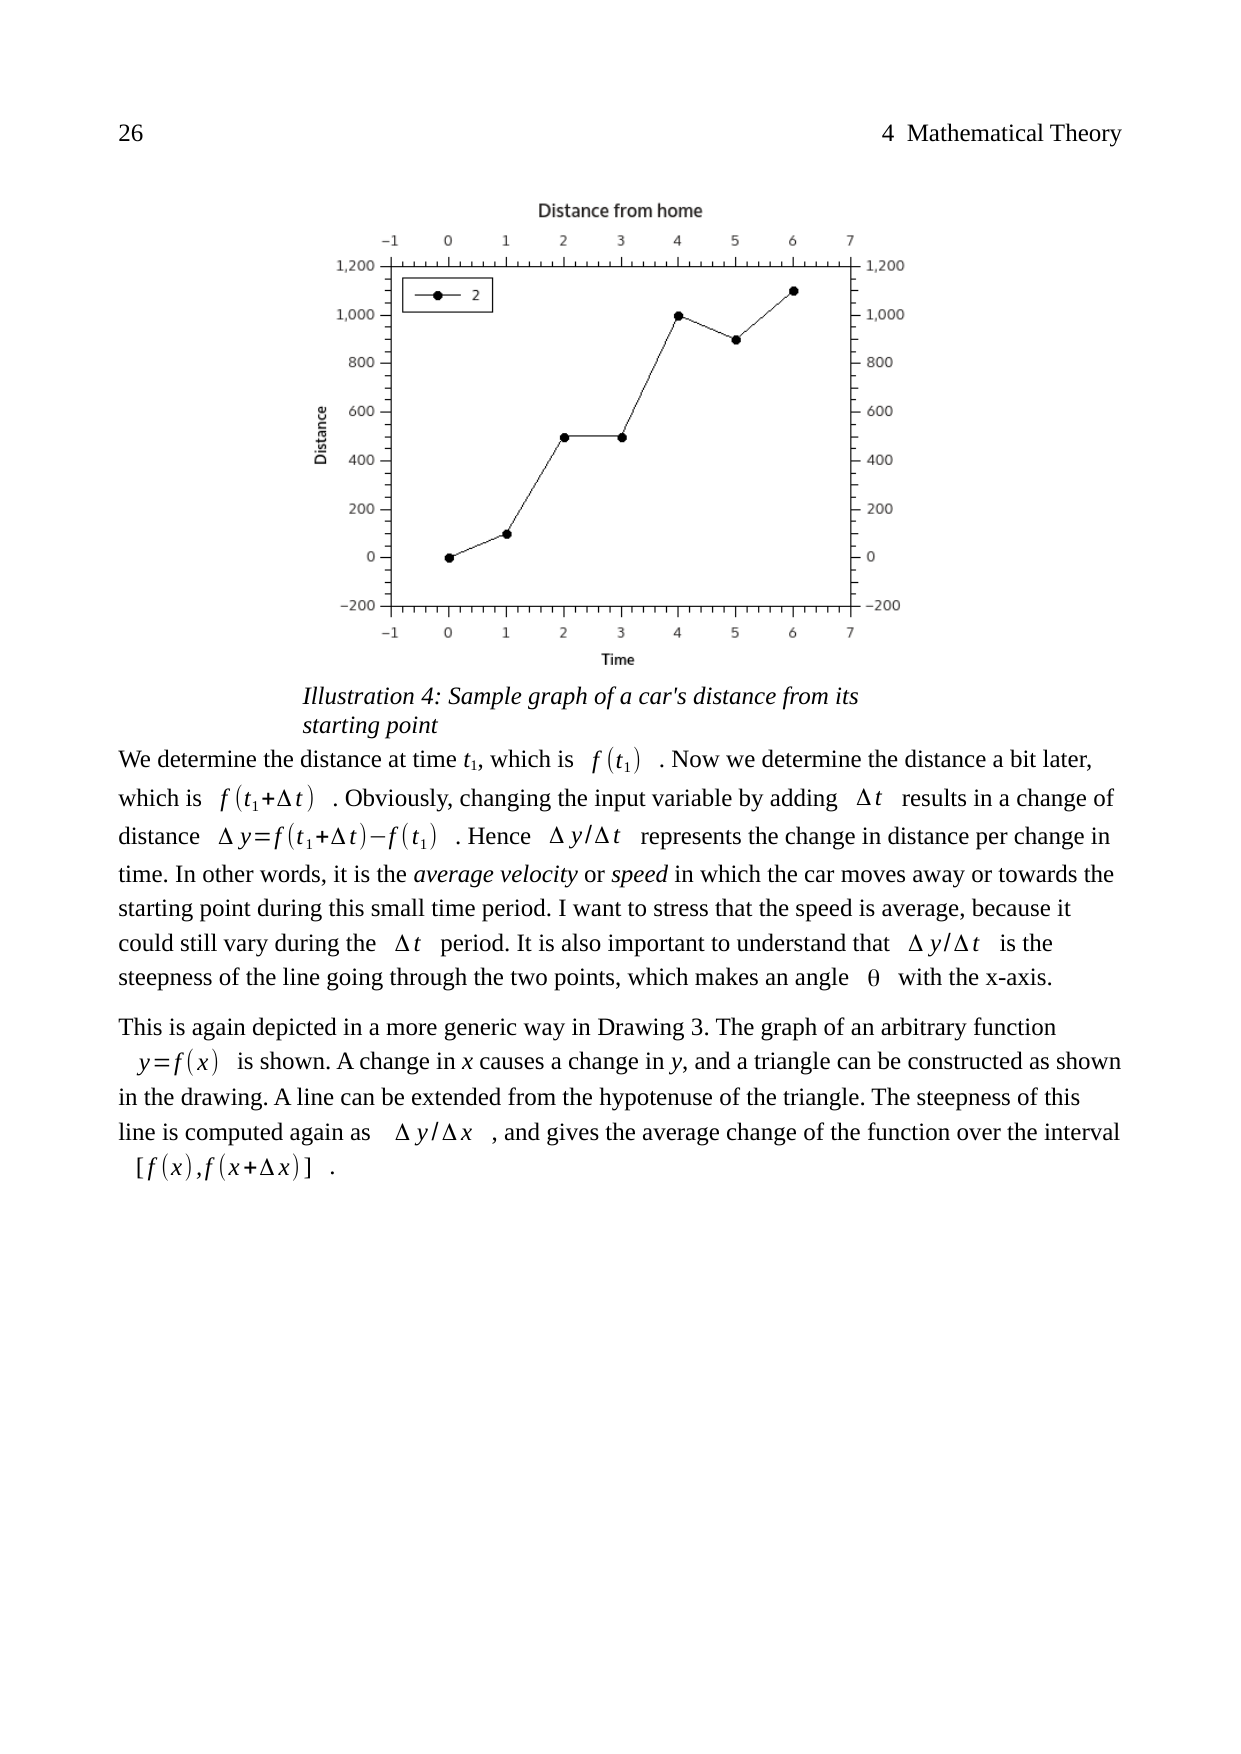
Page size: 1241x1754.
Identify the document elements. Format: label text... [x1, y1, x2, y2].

text We determine the distance at time t1, which is. Now we determine the distance a bit later, which is. Obviously, changing the input variable by addingresults in a change of distance. Hencerepresents the change in distance per change in time. In other words, it is the average velocity or speed in which the car moves away or towards the starting point during this small time period. I want to stress that the speed is average, because it could still vary during theperiod. It is also important to understand thatis the steepness of the line going through the two points, which makes an anglewith the x-axis. [118, 178, 1122, 991]
text This is again depicted in a more generic way in Drawing 3. The graph of an arbitrary function is shown. A change in x causes a change in y, and a triangle can be constructed as shown in the drawing. A line can be extended from the hypotenuse of the triangle. The steepness of this line is computed again as , and gives the average change of the function over the interval. [118, 1012, 1122, 1182]
picture [302, 190, 939, 682]
text Illustration 4: Sample graph of a car's distance from its starting point [302, 682, 938, 739]
